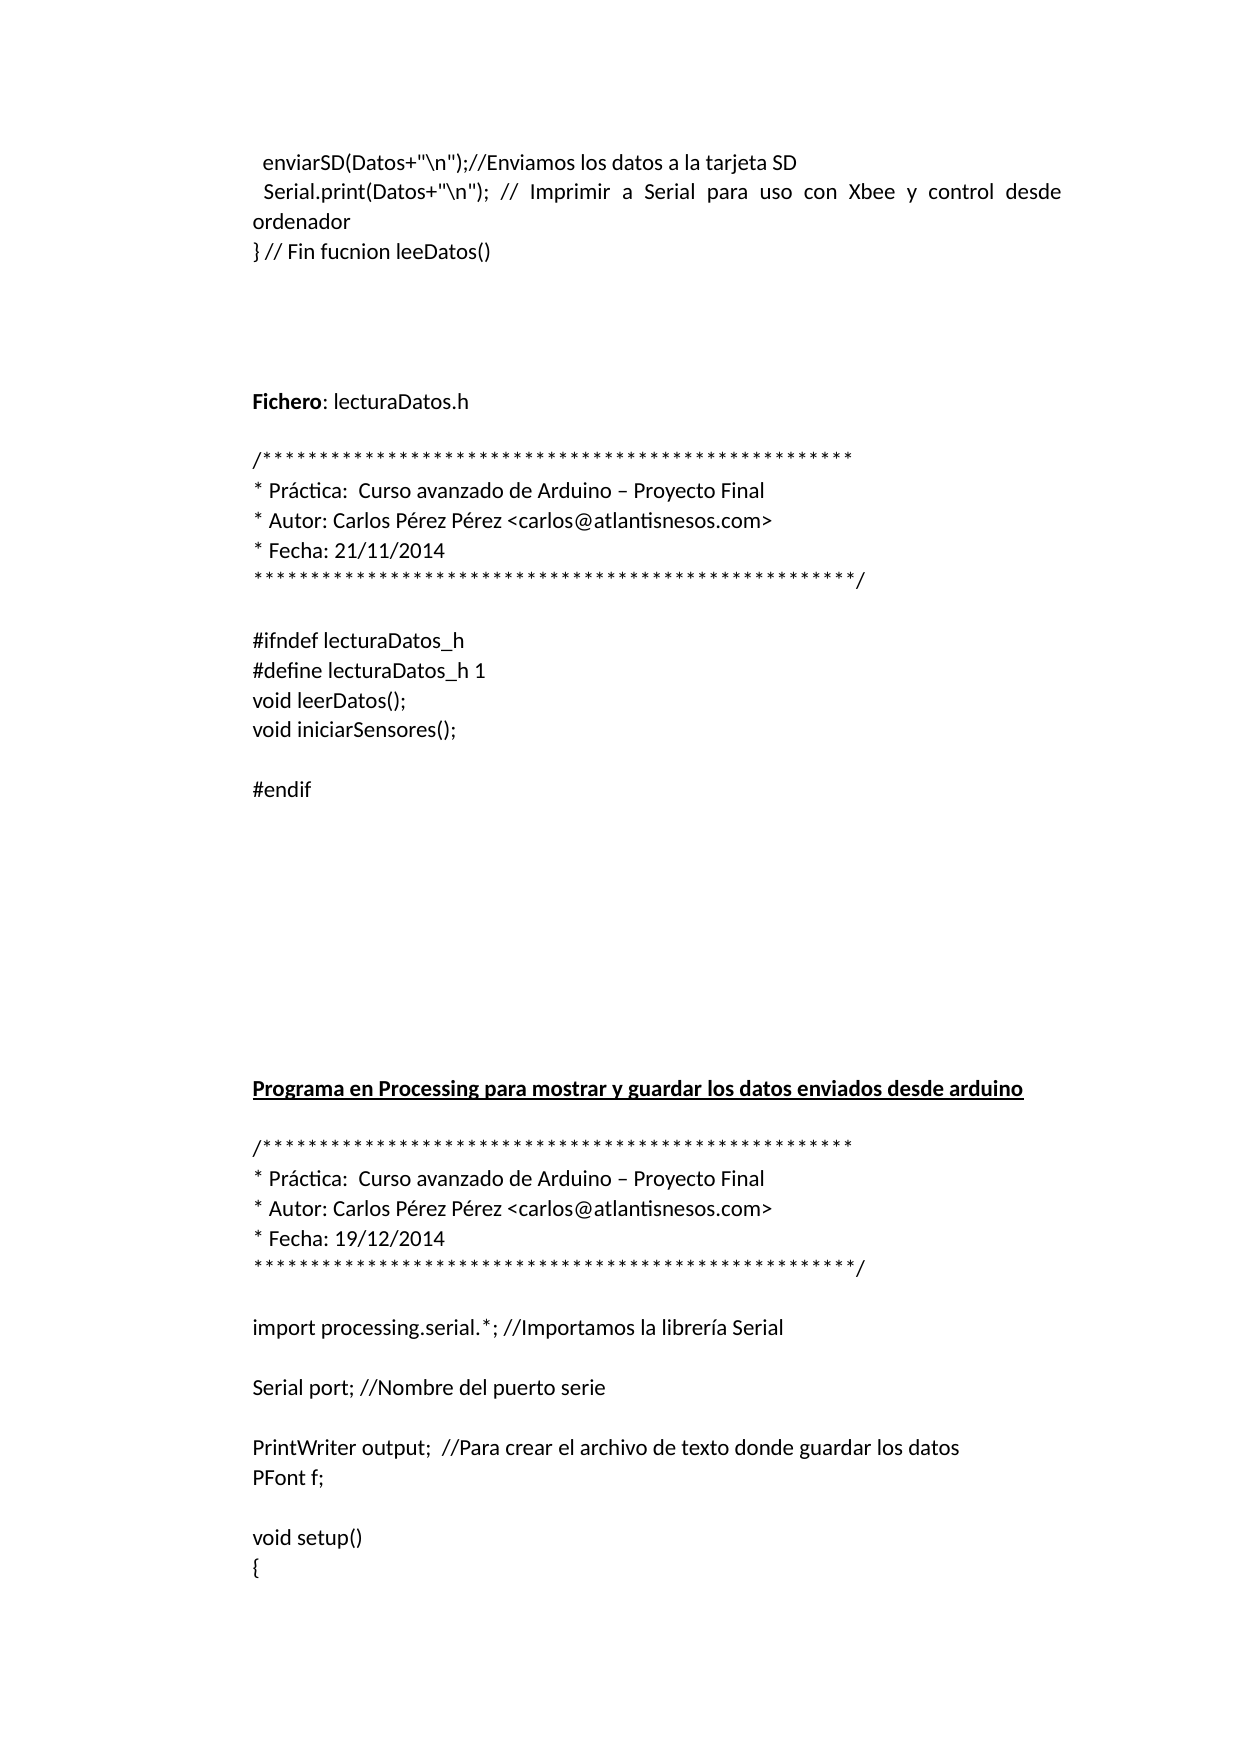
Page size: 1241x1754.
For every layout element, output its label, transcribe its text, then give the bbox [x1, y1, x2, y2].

list * Fecha: 21/11/2014 [252, 536, 1063, 564]
list * Autor: Carlos Pérez Pérez <carlos@atlantisnesos.com> [252, 506, 1063, 534]
list Serial.print(Datos+"\n"); // Imprimir a Serial para uso con Xbee y control desde ordenador [252, 177, 1063, 235]
list #define lecturaDatos_h 1 [252, 656, 1063, 684]
list * Autor: Carlos Pérez Pérez <carlos@atlantisnesos.com> [252, 1194, 1063, 1222]
list Programa en Processing para mostrar y guardar los datos enviados desde arduino [252, 1074, 1063, 1102]
list void leerDatos(); [252, 686, 1063, 714]
list PrintWriter output; //Para crear el archivo de texto donde guardar los datos [252, 1433, 1063, 1461]
list #endif [252, 775, 1063, 803]
list * Fecha: 19/12/2014 [252, 1224, 1063, 1252]
list Fichero: lecturaDatos.h [252, 387, 1063, 415]
list #ifndef lecturaDatos_h [252, 626, 1063, 654]
list /**************************************************** [252, 447, 1063, 474]
list enviarSD(Datos+"\n");//Enviamos los datos a la tarjeta SD [252, 148, 1063, 176]
list *****************************************************/ [252, 566, 1063, 594]
list * Práctica: Curso avanzado de Arduino – Proyecto Final [252, 476, 1063, 504]
list void iniciarSensores(); [252, 716, 1063, 744]
list * Práctica: Curso avanzado de Arduino – Proyecto Final [252, 1164, 1063, 1192]
list import processing.serial.*; //Importamos la librería Serial [252, 1313, 1063, 1342]
list void setup() [252, 1523, 1063, 1551]
list /**************************************************** [252, 1134, 1063, 1162]
list } // Fin fucnion leeDatos() [252, 237, 1063, 265]
list { [252, 1553, 1063, 1581]
list PFont f; [252, 1463, 1063, 1491]
list Serial port; //Nombre del puerto serie [252, 1373, 1063, 1401]
list *****************************************************/ [252, 1254, 1063, 1282]
